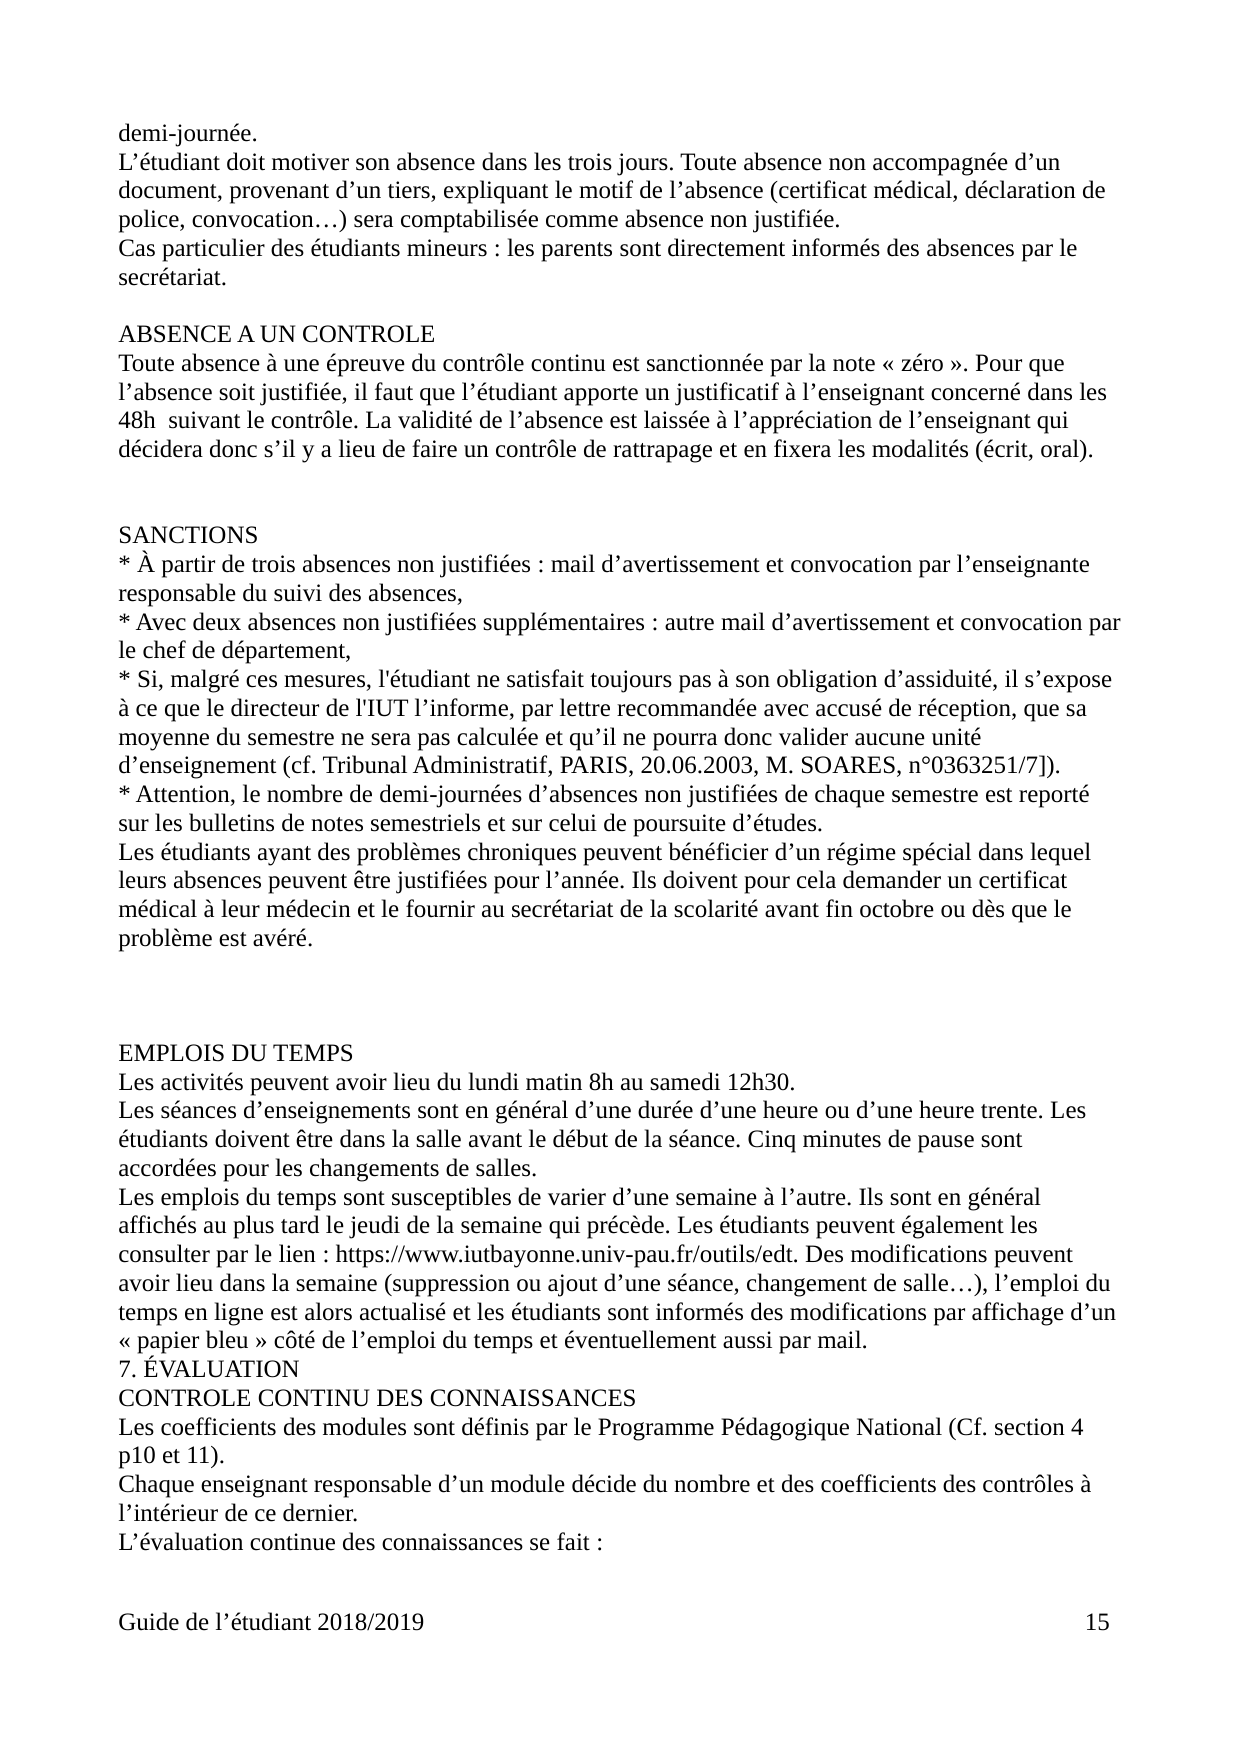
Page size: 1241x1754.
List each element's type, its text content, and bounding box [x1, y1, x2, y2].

text ABSENCE A UN CONTROLE [118, 319, 1122, 348]
text EMPLOIS DU TEMPS [118, 1038, 1122, 1067]
text Les activités peuvent avoir lieu du lundi matin 8h au samedi 12h30. [118, 1067, 1122, 1096]
text * Avec deux absences non justifiées supplémentaires : autre mail d’avertissement et convocation par le chef de département, [118, 607, 1122, 664]
text Les étudiants ayant des problèmes chroniques peuvent bénéficier d’un régime spécial dans lequel leurs absences peuvent être justifiées pour l’année. Ils doivent pour cela demander un certificat médical à leur médecin et le fournir au secrétariat de la scolarité avant fin octobre ou dès que le problème est avéré. [118, 837, 1122, 952]
text Cas particulier des étudiants mineurs : les parents sont directement informés des absences par le secrétariat. [118, 233, 1122, 291]
text Les coefficients des modules sont définis par le Programme Pédagogique National (Cf. section 4 p10 et 11). [118, 1412, 1122, 1469]
text Toute absence à une épreuve du contrôle continu est sanctionnée par la note « zéro ». Pour que l’absence soit justifiée, il faut que l’étudiant apporte un justificatif à l’enseignant concerné dans les 48h suivant le contrôle. La validité de l’absence est laissée à l’appréciation de l’enseignant qui décidera donc s’il y a lieu de faire un contrôle de rattrapage et en fixera les modalités (écrit, oral). [118, 348, 1122, 463]
text Chaque enseignant responsable d’un module décide du nombre et des coefficients des contrôles à l’intérieur de ce dernier. [118, 1469, 1122, 1527]
text Les séances d’enseignements sont en général d’une durée d’une heure ou d’une heure trente. Les étudiants doivent être dans la salle avant le début de la séance. Cinq minutes de pause sont accordées pour les changements de salles. [118, 1096, 1122, 1182]
text L’évaluation continue des connaissances se fait : [118, 1527, 1122, 1556]
text * À partir de trois absences non justifiées : mail d’avertissement et convocation par l’enseignante responsable du suivi des absences, [118, 549, 1122, 607]
text * Si, malgré ces mesures, l'étudiant ne satisfait toujours pas à son obligation d’assiduité, il s’expose à ce que le directeur de l'IUT l’informe, par lettre recommandée avec accusé de réception, que sa moyenne du semestre ne sera pas calculée et qu’il ne pourra donc valider aucune unité d’enseignement (cf. Tribunal Administratif, PARIS, 20.06.2003, M. SOARES, n°0363251/7]). [118, 664, 1122, 779]
text L’étudiant doit motiver son absence dans les trois jours. Toute absence non accompagnée d’un document, provenant d’un tiers, expliquant le motif de l’absence (certificat médical, déclaration de police, convocation…) sera comptabilisée comme absence non justifiée. [118, 147, 1122, 233]
text SANCTIONS [118, 521, 1122, 549]
text * Attention, le nombre de demi-journées d’absences non justifiées de chaque semestre est reporté sur les bulletins de notes semestriels et sur celui de poursuite d’études. [118, 779, 1122, 837]
text CONTROLE CONTINU DES CONNAISSANCES [118, 1383, 1122, 1412]
text 7. ÉVALUATION [118, 1354, 1122, 1383]
text Les emplois du temps sont susceptibles de varier d’une semaine à l’autre. Ils sont en général affichés au plus tard le jeudi de la semaine qui précède. Les étudiants peuvent également les consulter par le lien : https://www.iutbayonne.univ-pau.fr/outils/edt. Des modifications peuvent avoir lieu dans la semaine (suppression ou ajout d’une séance, changement de salle…), l’emploi du temps en ligne est alors actualisé et les étudiants sont informés des modifications par affichage d’un « papier bleu » côté de l’emploi du temps et éventuellement aussi par mail. [118, 1182, 1122, 1354]
text demi-journée. [118, 118, 1122, 147]
